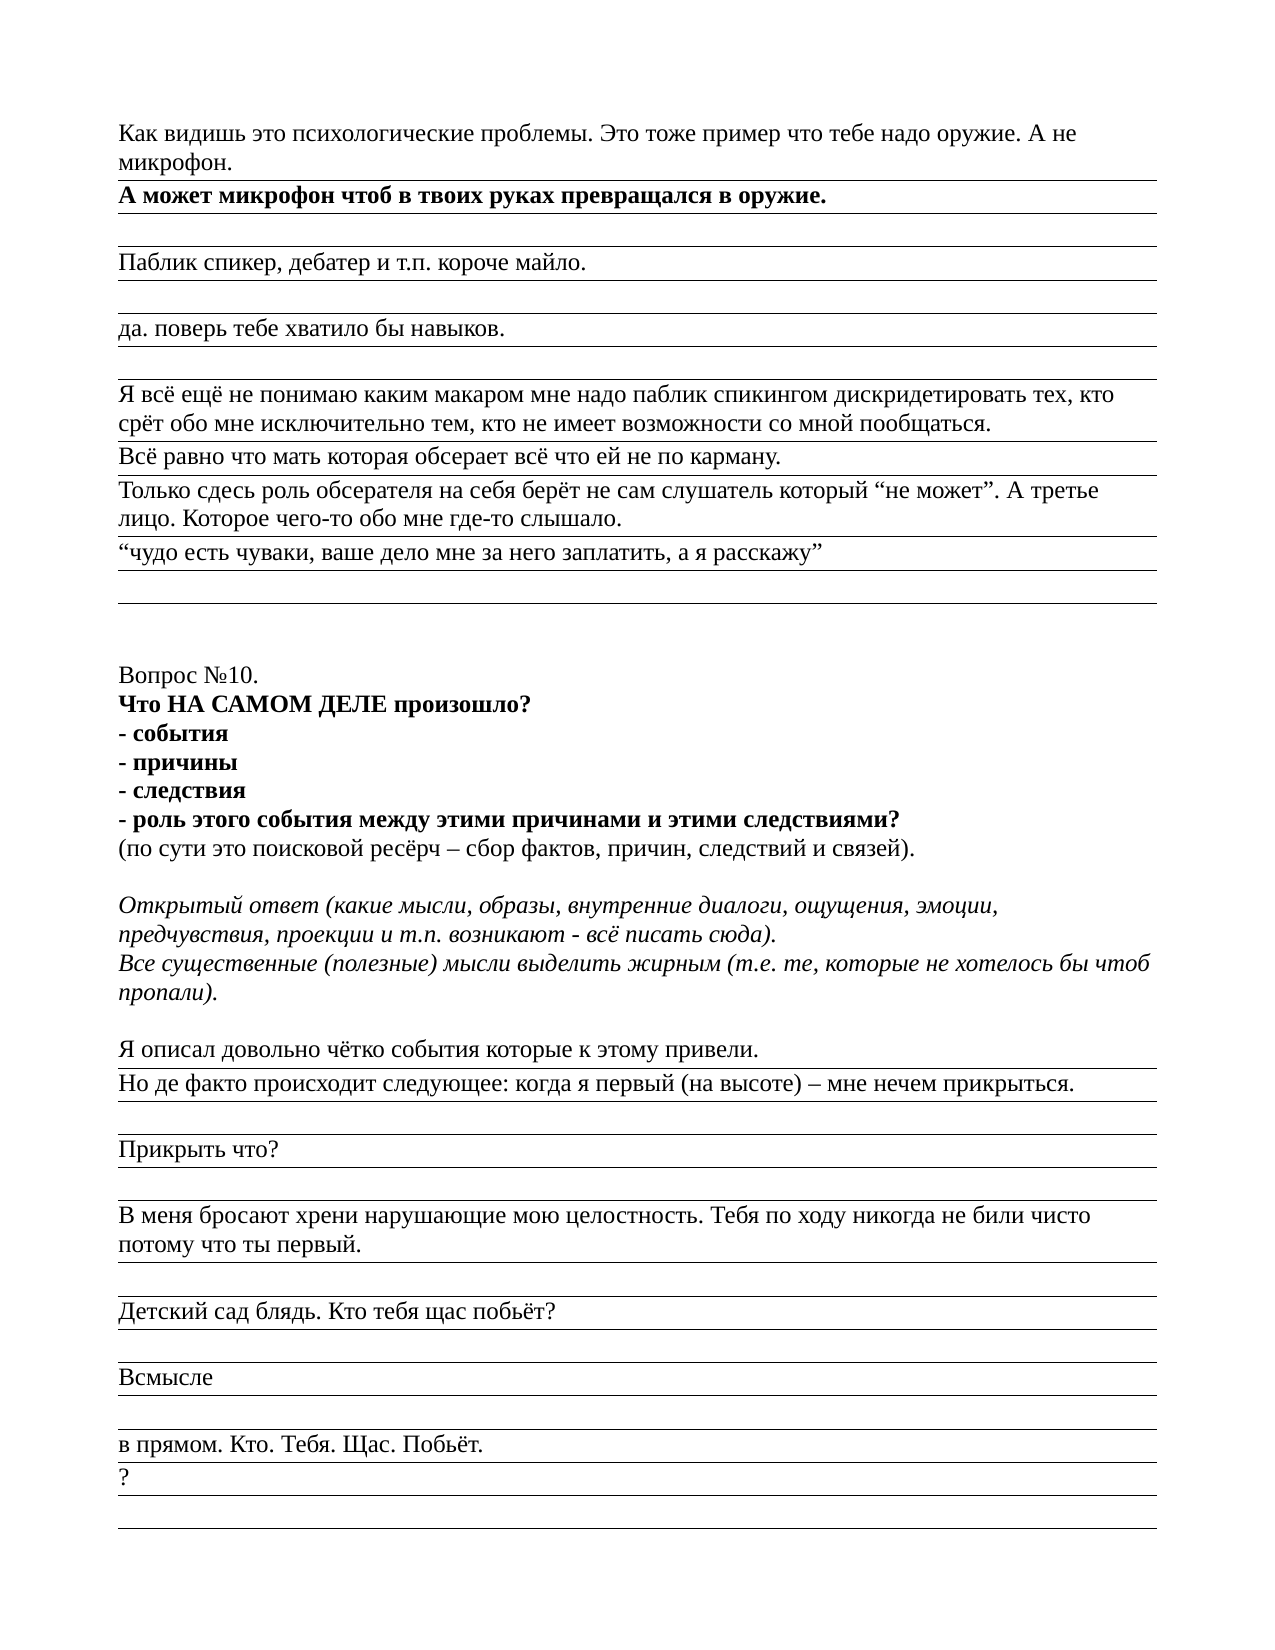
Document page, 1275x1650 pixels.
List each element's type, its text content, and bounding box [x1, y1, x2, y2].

text Все существенные (полезные) мысли выделить жирным (т.е. те, которые не хотелось бы чтоб пропали). [118, 948, 1157, 1006]
text Прикрыть что? [118, 1135, 1157, 1167]
text Как видишь это психологические проблемы. Это тоже пример что тебе надо оружие. А не микрофон. [118, 118, 1157, 180]
text (по сути это поисковой ресёрч – сбор фактов, причин, следствий и связей). [118, 833, 1157, 862]
text Детский сад блядь. Кто тебя щас побьёт? [118, 1297, 1157, 1329]
text Всё равно что мать которая обсерает всё что ей не по карману. [118, 442, 1157, 475]
text - роль этого события между этими причинами и этими следствиями? [118, 804, 1157, 833]
text Всмысле [118, 1363, 1157, 1395]
text А может микрофон чтоб в твоих руках превращался в оружие. [118, 181, 1157, 213]
text Вопрос №10. [118, 661, 1157, 689]
text - следствия [118, 776, 1157, 804]
text да. поверь тебе хватило бы навыков. [118, 314, 1157, 346]
text Паблик спикер, дебатер и т.п. короче майло. [118, 247, 1157, 280]
text Но де факто происходит следующее: когда я первый (на высоте) – мне нечем прикрыться. [118, 1069, 1157, 1101]
text - причины [118, 747, 1157, 776]
text - события [118, 718, 1157, 747]
text Что НА САМОМ ДЕЛЕ произошло? [118, 689, 1157, 718]
text Я описал довольно чётко события которые к этому привели. [118, 1034, 1157, 1068]
text Только сдесь роль обсерателя на себя берёт не сам слушатель который “не может”. А третье лицо. Которое чего-то обо мне где-то слышало. [118, 476, 1157, 536]
text В меня бросают хрени нарушающие мою целостность. Тебя по ходу никогда не били чисто потому что ты первый. [118, 1201, 1157, 1262]
text Открытый ответ (какие мысли, образы, внутренние диалоги, ощущения, эмоции, предчувствия, проекции и т.п. возникают - всё писать сюда). [118, 891, 1157, 948]
text в прямом. Кто. Тебя. Щас. Побьёт. [118, 1430, 1157, 1462]
text Я всё ещё не понимаю каким макаром мне надо паблик спикингом дискридетировать тех, кто срёт обо мне исключительно тем, кто не имеет возможности со мной пообщаться. [118, 380, 1157, 441]
text “чудо есть чуваки, ваше дело мне за него заплатить, а я расскажу” [118, 537, 1157, 570]
text ? [118, 1463, 1157, 1495]
